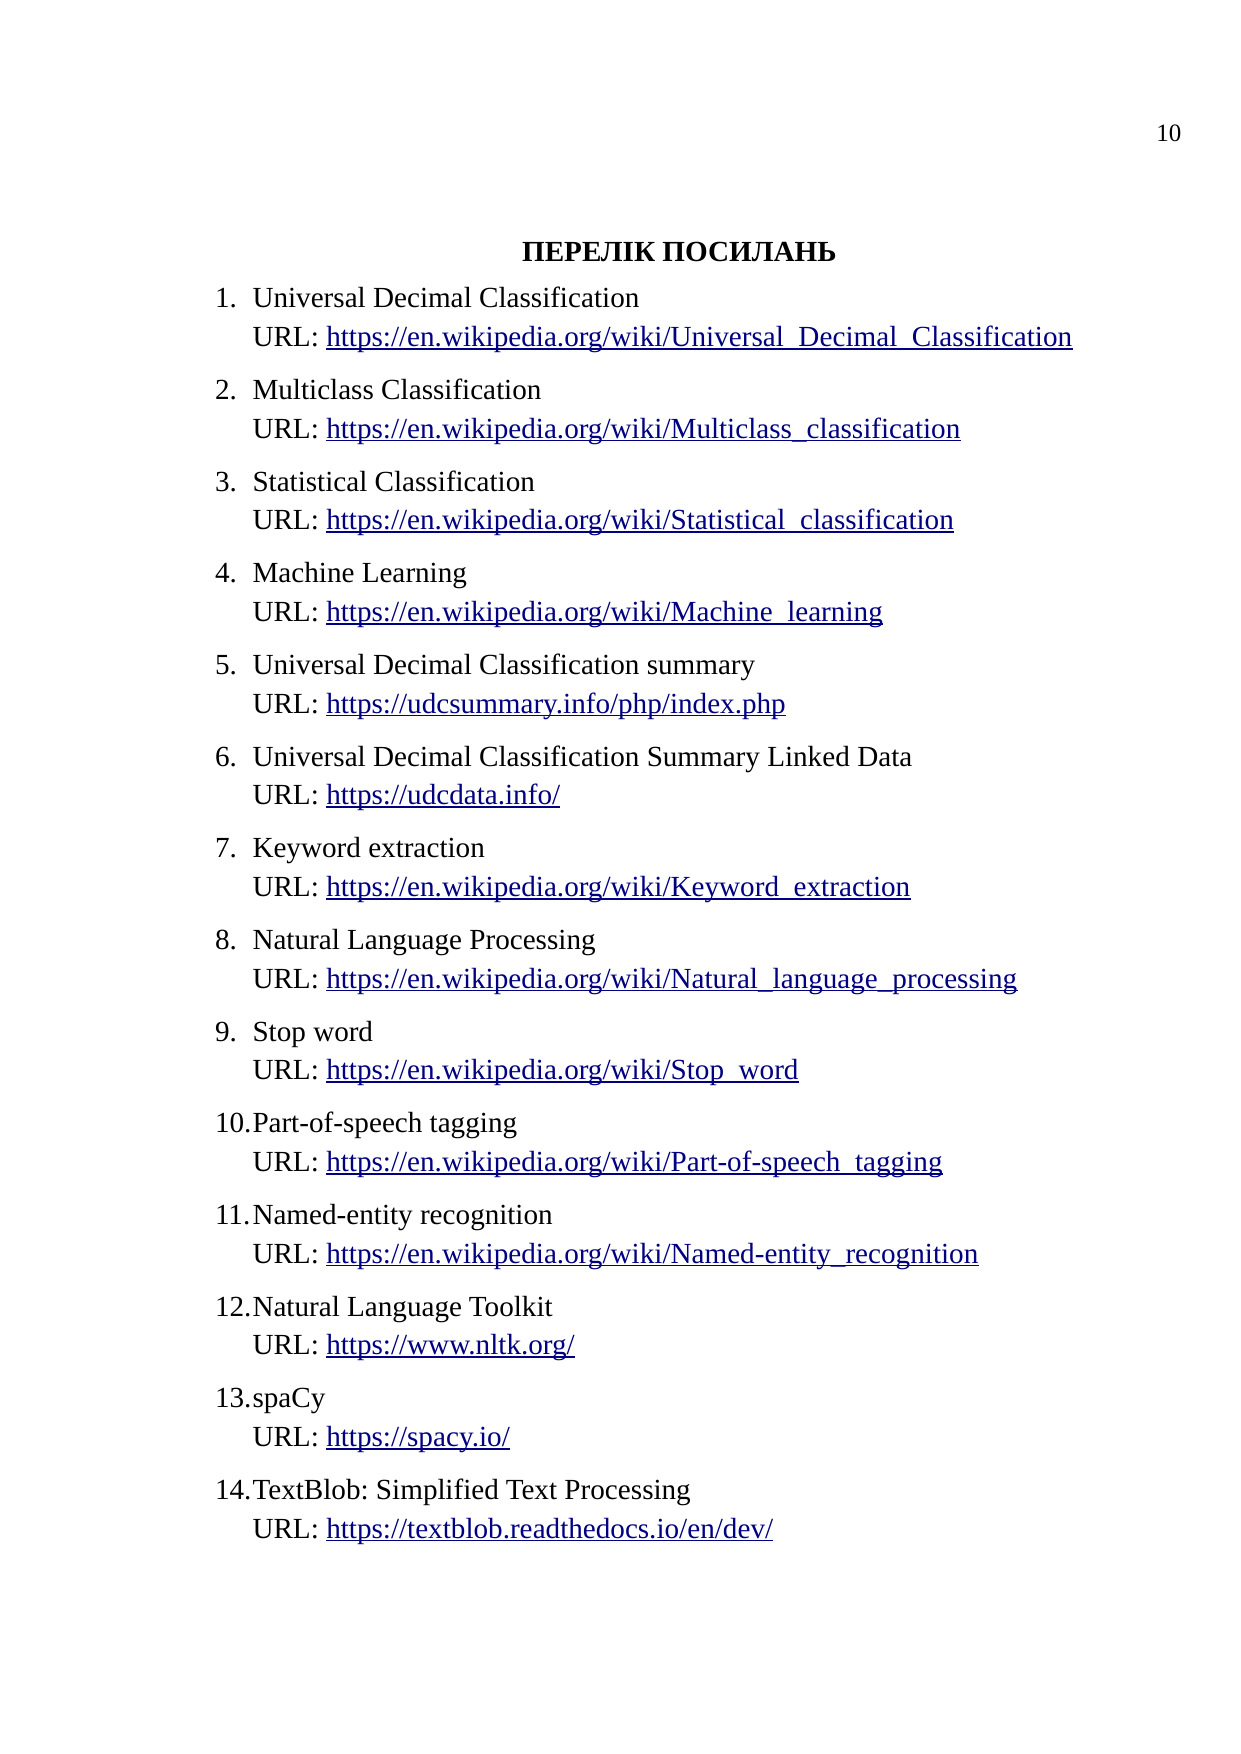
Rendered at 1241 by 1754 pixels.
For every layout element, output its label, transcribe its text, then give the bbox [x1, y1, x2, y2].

list Natural Language Toolkit URL: https://www.nltk.org/ [215, 1289, 1181, 1361]
list Universal Decimal Classification URL: https://en.wikipedia.org/wiki/Universal_Decimal_Classification [215, 281, 1181, 353]
list Multiclass Classification URL: https://en.wikipedia.org/wiki/Multiclass_classification [215, 372, 1181, 444]
subtitle ПЕРЕЛІК ПОСИЛАНЬ [177, 234, 1181, 268]
list spaCy URL: https://spacy.io/ [215, 1381, 1181, 1453]
list Machine Learning URL: https://en.wikipedia.org/wiki/Machine_learning [215, 556, 1181, 628]
list Universal Decimal Classification Summary Linked Data URL: https://udcdata.info/ [215, 739, 1181, 811]
list Natural Language Processing URL: https://en.wikipedia.org/wiki/Natural_language_processing [215, 922, 1181, 994]
list Statistical Classification URL: https://en.wikipedia.org/wiki/Statistical_classification [215, 464, 1181, 536]
list Named-entity recognition URL: https://en.wikipedia.org/wiki/Named-entity_recognition [215, 1197, 1181, 1269]
list Stop word URL: https://en.wikipedia.org/wiki/Stop_word [215, 1014, 1181, 1086]
list Universal Decimal Classification summary URL: https://udcsummary.info/php/index.php [215, 647, 1181, 719]
list Part-of-speech tagging URL: https://en.wikipedia.org/wiki/Part-of-speech_tagging [215, 1106, 1181, 1178]
list TextBlob: Simplified Text Processing URL: https://textblob.readthedocs.io/en/dev/ [215, 1472, 1181, 1544]
list Keyword extraction URL: https://en.wikipedia.org/wiki/Keyword_extraction [215, 831, 1181, 903]
